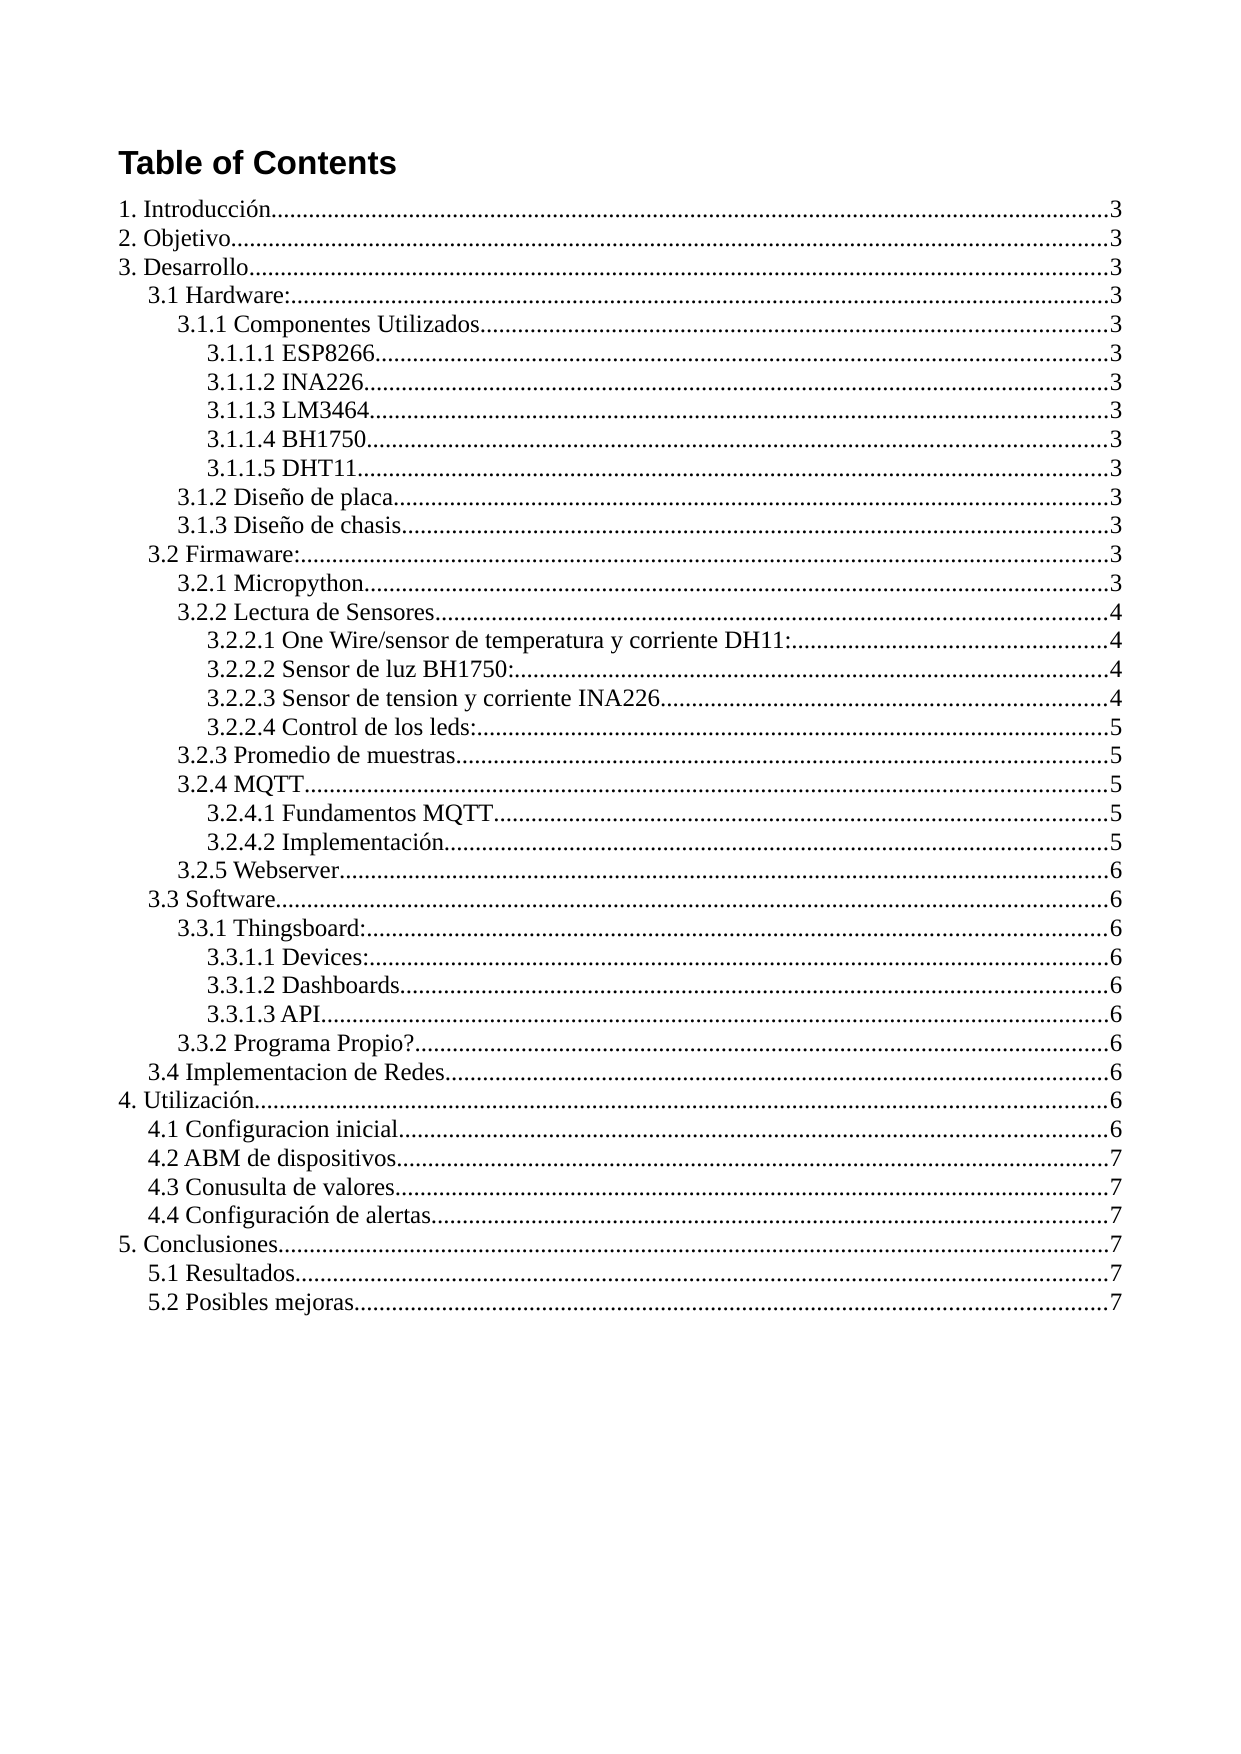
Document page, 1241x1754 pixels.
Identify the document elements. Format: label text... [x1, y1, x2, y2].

text 3.3.2 Programa Propio? 6 [177, 1028, 1122, 1057]
text 3.1.2 Diseño de placa 3 [177, 482, 1122, 510]
text 3.3.1.2 Dashboards 6 [207, 970, 1122, 999]
text 3.2.2.4 Control de los leds: 5 [207, 712, 1122, 740]
text 4.4 Configuración de alertas 7 [148, 1200, 1122, 1229]
text 3.3.1.1 Devices: 6 [207, 942, 1122, 970]
text 4.1 Configuracion inicial 6 [148, 1114, 1122, 1143]
text 5.1 Resultados 7 [148, 1258, 1122, 1287]
text 3.2.2.1 One Wire/sensor de temperatura y corriente DH11: 4 [207, 625, 1122, 654]
text 4. Utilización 6 [118, 1085, 1122, 1114]
text 3.2.4.2 Implementación 5 [207, 827, 1122, 855]
text 3.1.1.3 LM3464 3 [207, 395, 1122, 424]
text 2. Objetivo 3 [118, 223, 1122, 252]
text 3.2.2.2 Sensor de luz BH1750: 4 [207, 654, 1122, 683]
text 5. Conclusiones 7 [118, 1229, 1122, 1258]
text 3.3 Software 6 [148, 884, 1122, 913]
text 3.1.1 Componentes Utilizados 3 [177, 309, 1122, 338]
text 3.2.4 MQTT 5 [177, 769, 1122, 798]
text 5.2 Posibles mejoras 7 [148, 1287, 1122, 1315]
text 3.2.5 Webserver 6 [177, 855, 1122, 884]
text 3.1.1.2 INA226 3 [207, 367, 1122, 395]
text 3.3.1.3 API 6 [207, 999, 1122, 1028]
text 3.3.1 Thingsboard: 6 [177, 913, 1122, 942]
text 3.2.2.3 Sensor de tension y corriente INA226 4 [207, 683, 1122, 712]
text 3.2.4.1 Fundamentos MQTT 5 [207, 798, 1122, 827]
text 3.1.1.4 BH1750 3 [207, 424, 1122, 453]
text 3.2.1 Micropython 3 [177, 568, 1122, 597]
text 3.2.2 Lectura de Sensores 4 [177, 597, 1122, 625]
text 3.1 Hardware: 3 [148, 280, 1122, 309]
text 3.2.3 Promedio de muestras 5 [177, 740, 1122, 769]
text 4.2 ABM de dispositivos 7 [148, 1143, 1122, 1172]
subtitle Table of Contents [118, 143, 1122, 182]
text 4.3 Conusulta de valores 7 [148, 1172, 1122, 1200]
text 3. Desarrollo 3 [118, 252, 1122, 280]
text 3.4 Implementacion de Redes 6 [148, 1057, 1122, 1085]
text 3.1.1.1 ESP8266 3 [207, 338, 1122, 367]
text 3.2 Firmaware: 3 [148, 539, 1122, 568]
text 1. Introducción 3 [118, 194, 1122, 223]
text 3.1.1.5 DHT11 3 [207, 453, 1122, 482]
text 3.1.3 Diseño de chasis 3 [177, 510, 1122, 539]
